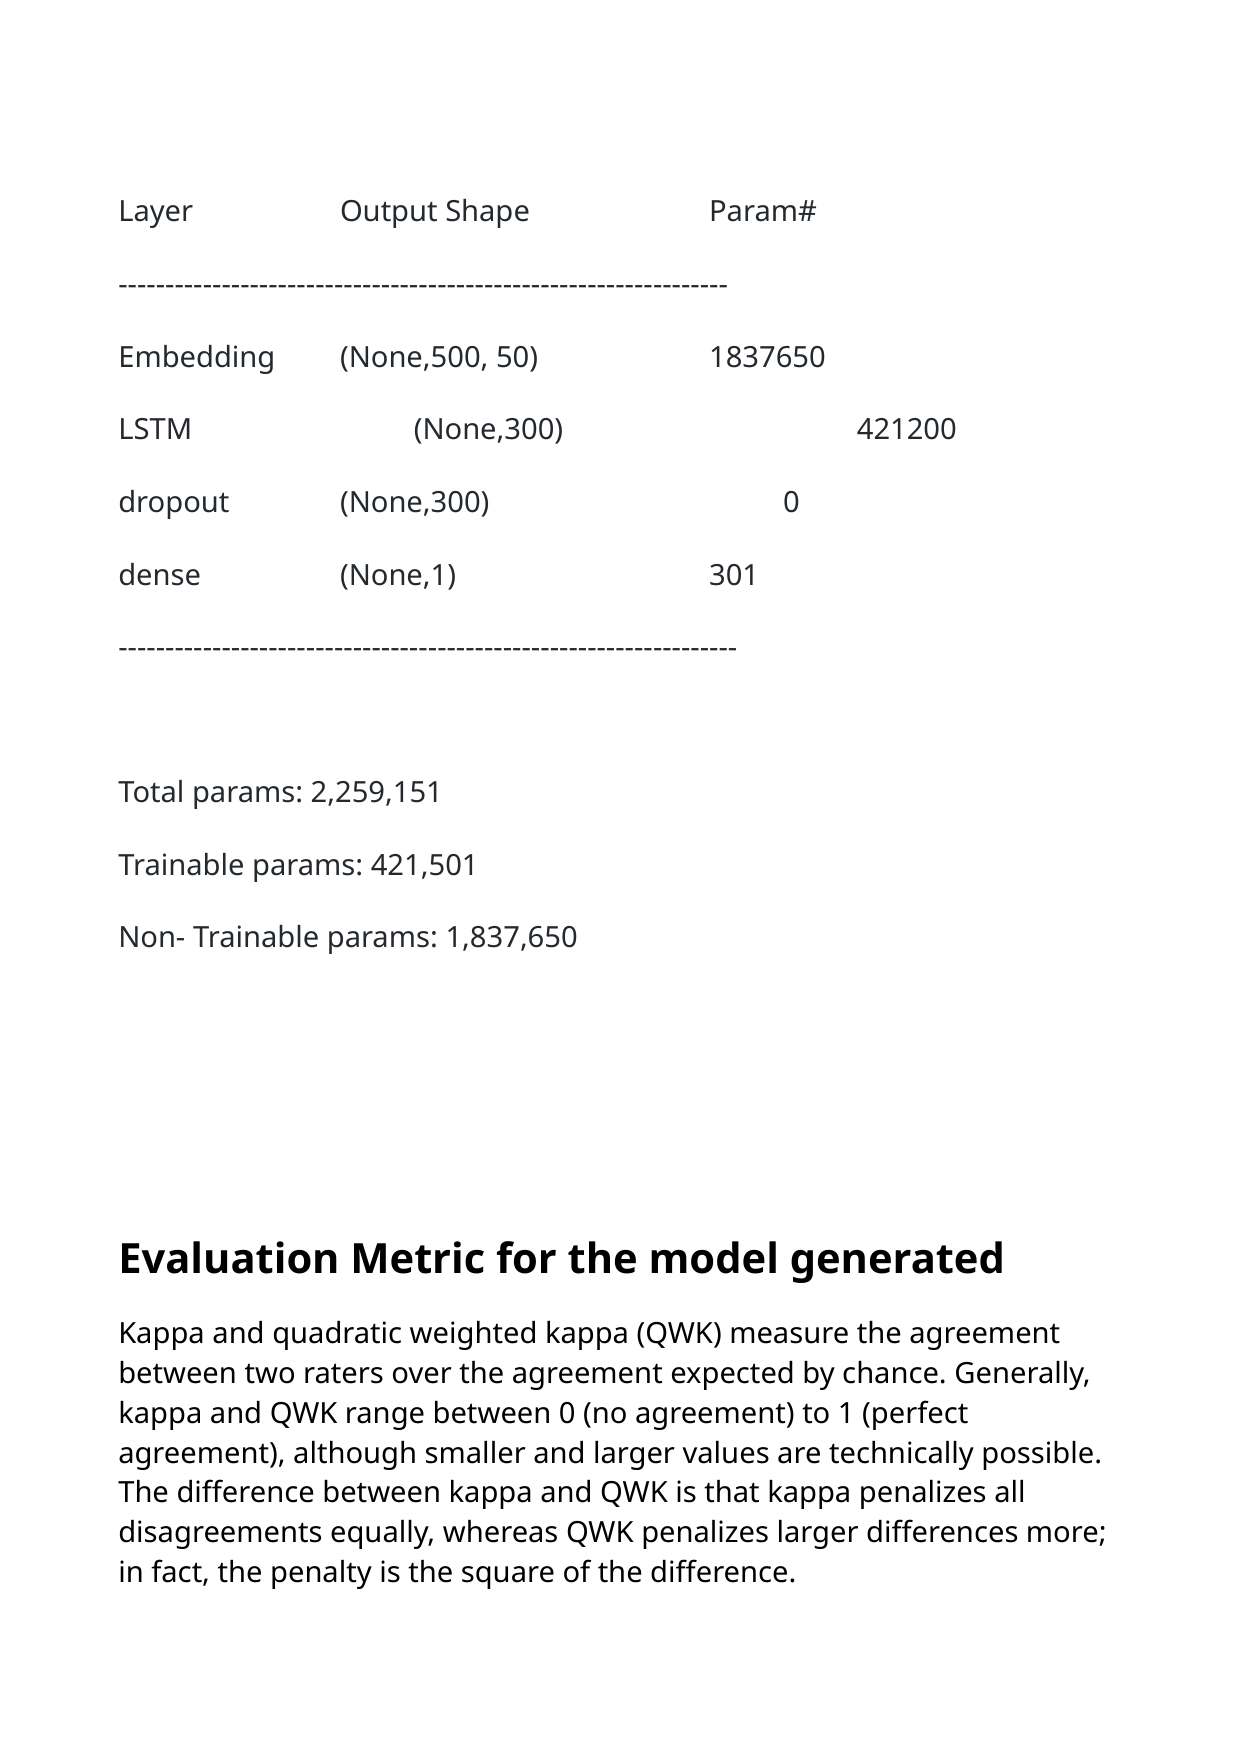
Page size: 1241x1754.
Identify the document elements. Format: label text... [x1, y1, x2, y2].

text LSTM (None,300) 421200 [118, 408, 1122, 448]
text ------------------------------------------------------------------ [118, 626, 1122, 666]
text dropout (None,300) 0 [118, 481, 1122, 521]
text Total params: 2,259,151 [118, 772, 1122, 811]
text dense (None,1) 301 [118, 554, 1122, 593]
list Kappa and quadratic weighted kappa (QWK) measure the agreement between two raters over the agreement expected by chance. Generally, kappa and QWK range between 0 (no agreement) to 1 (perfect agreement), although smaller and larger values are technically possible. The difference between kappa and QWK is that kappa penalizes all disagreements equally, whereas QWK penalizes larger differences more; in fact, the penalty is the square of the difference. [118, 1313, 1122, 1591]
text Non- Trainable params: 1,837,650 [118, 917, 1122, 956]
text ----------------------------------------------------------------- [118, 263, 1122, 303]
text Embedding (None,500, 50) 1837650 [118, 336, 1122, 376]
text Layer Output Shape Param# [118, 191, 1122, 230]
text Evaluation Metric for the model generated [118, 1229, 1122, 1286]
text Trainable params: 421,501 [118, 844, 1122, 884]
